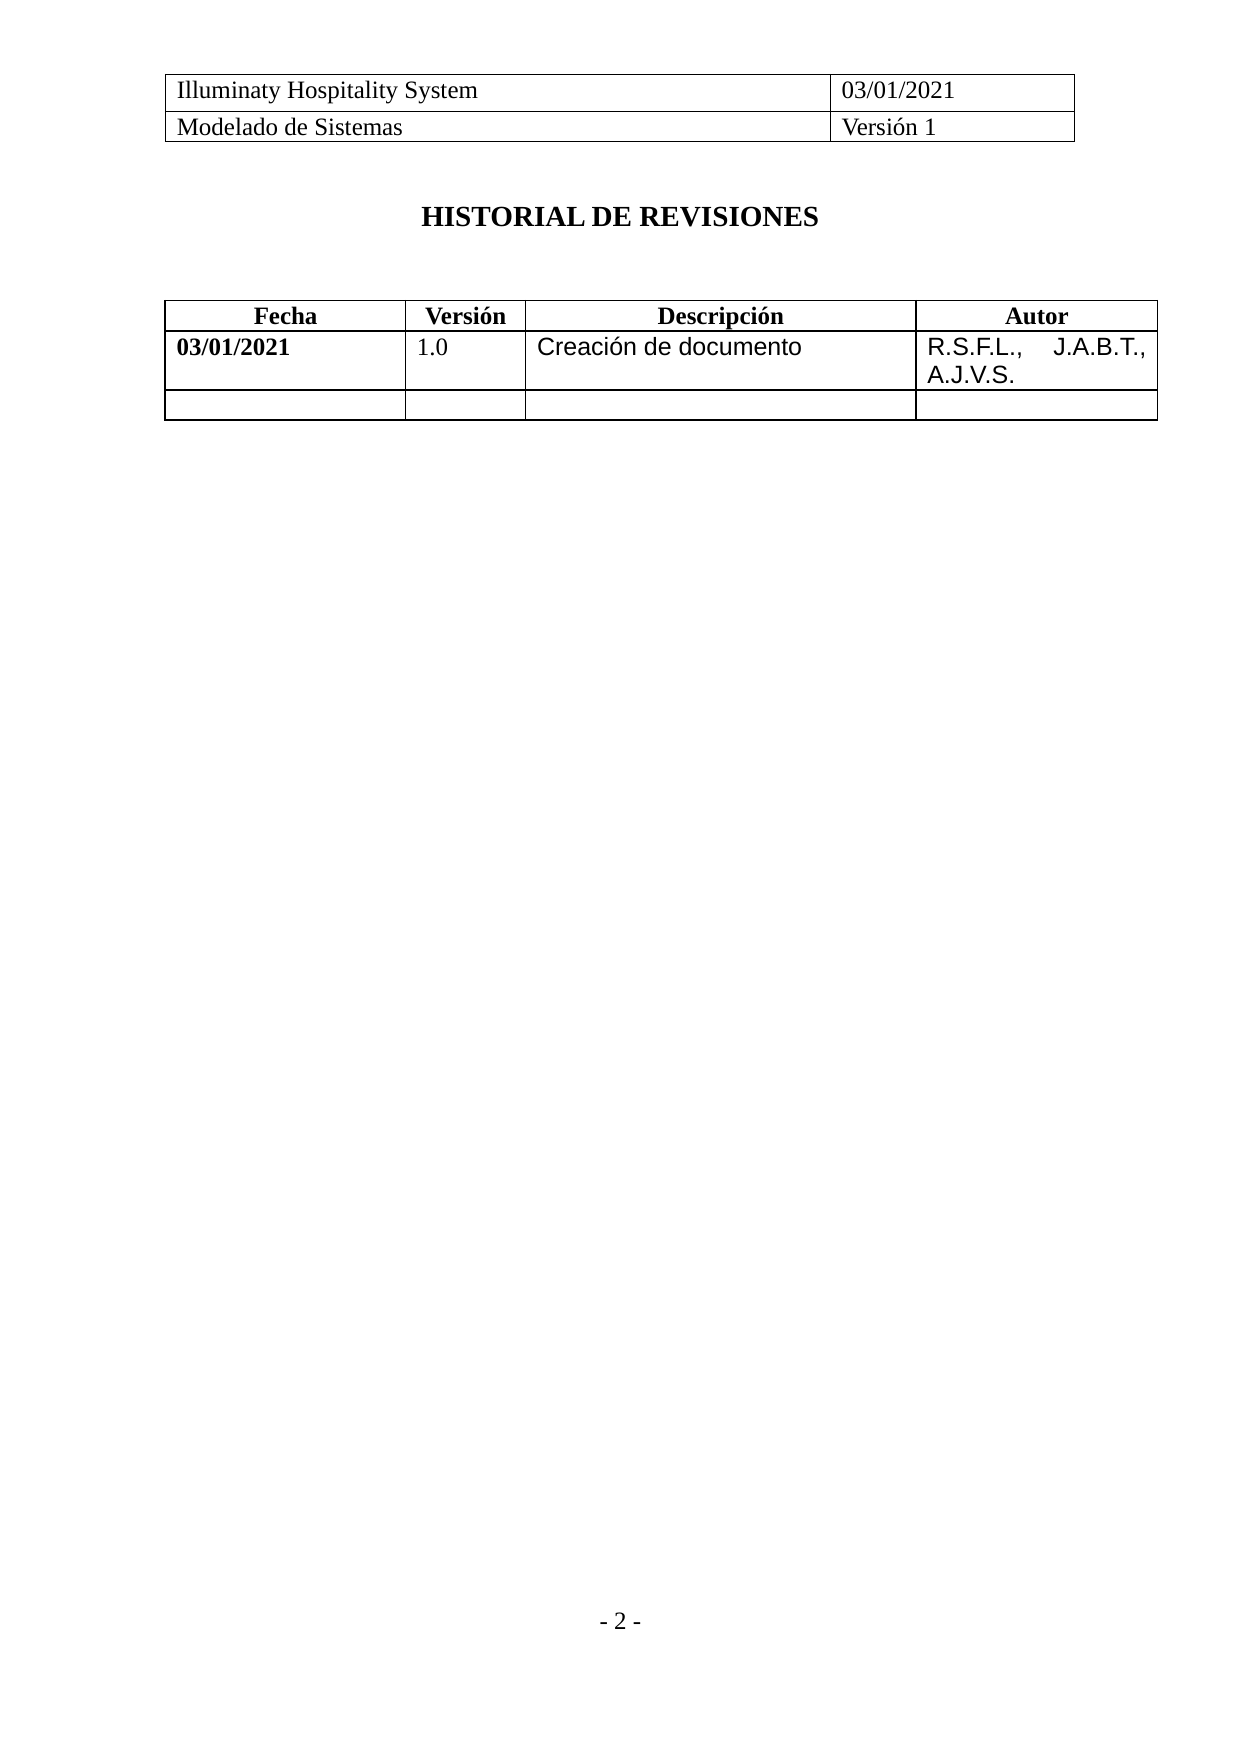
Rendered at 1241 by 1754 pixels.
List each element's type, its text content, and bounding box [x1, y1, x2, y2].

table_cell 1.0 [406, 332, 525, 389]
table_cell Creación de documento [526, 332, 915, 389]
table_cell R.S.F.L., J.A.B.T., A.J.V.S. [917, 332, 1157, 389]
table_cell 03/01/2021 [166, 332, 405, 389]
table_header Versión [406, 301, 525, 330]
table_cell [166, 391, 405, 419]
table_header Autor [917, 301, 1157, 330]
table_cell [406, 391, 525, 419]
table_cell [917, 391, 1157, 419]
table_header Descripción [526, 301, 915, 330]
table_cell [526, 391, 915, 419]
table_header Fecha [166, 301, 405, 330]
subtitle HISTORIAL DE REVISIONES [177, 199, 1063, 233]
